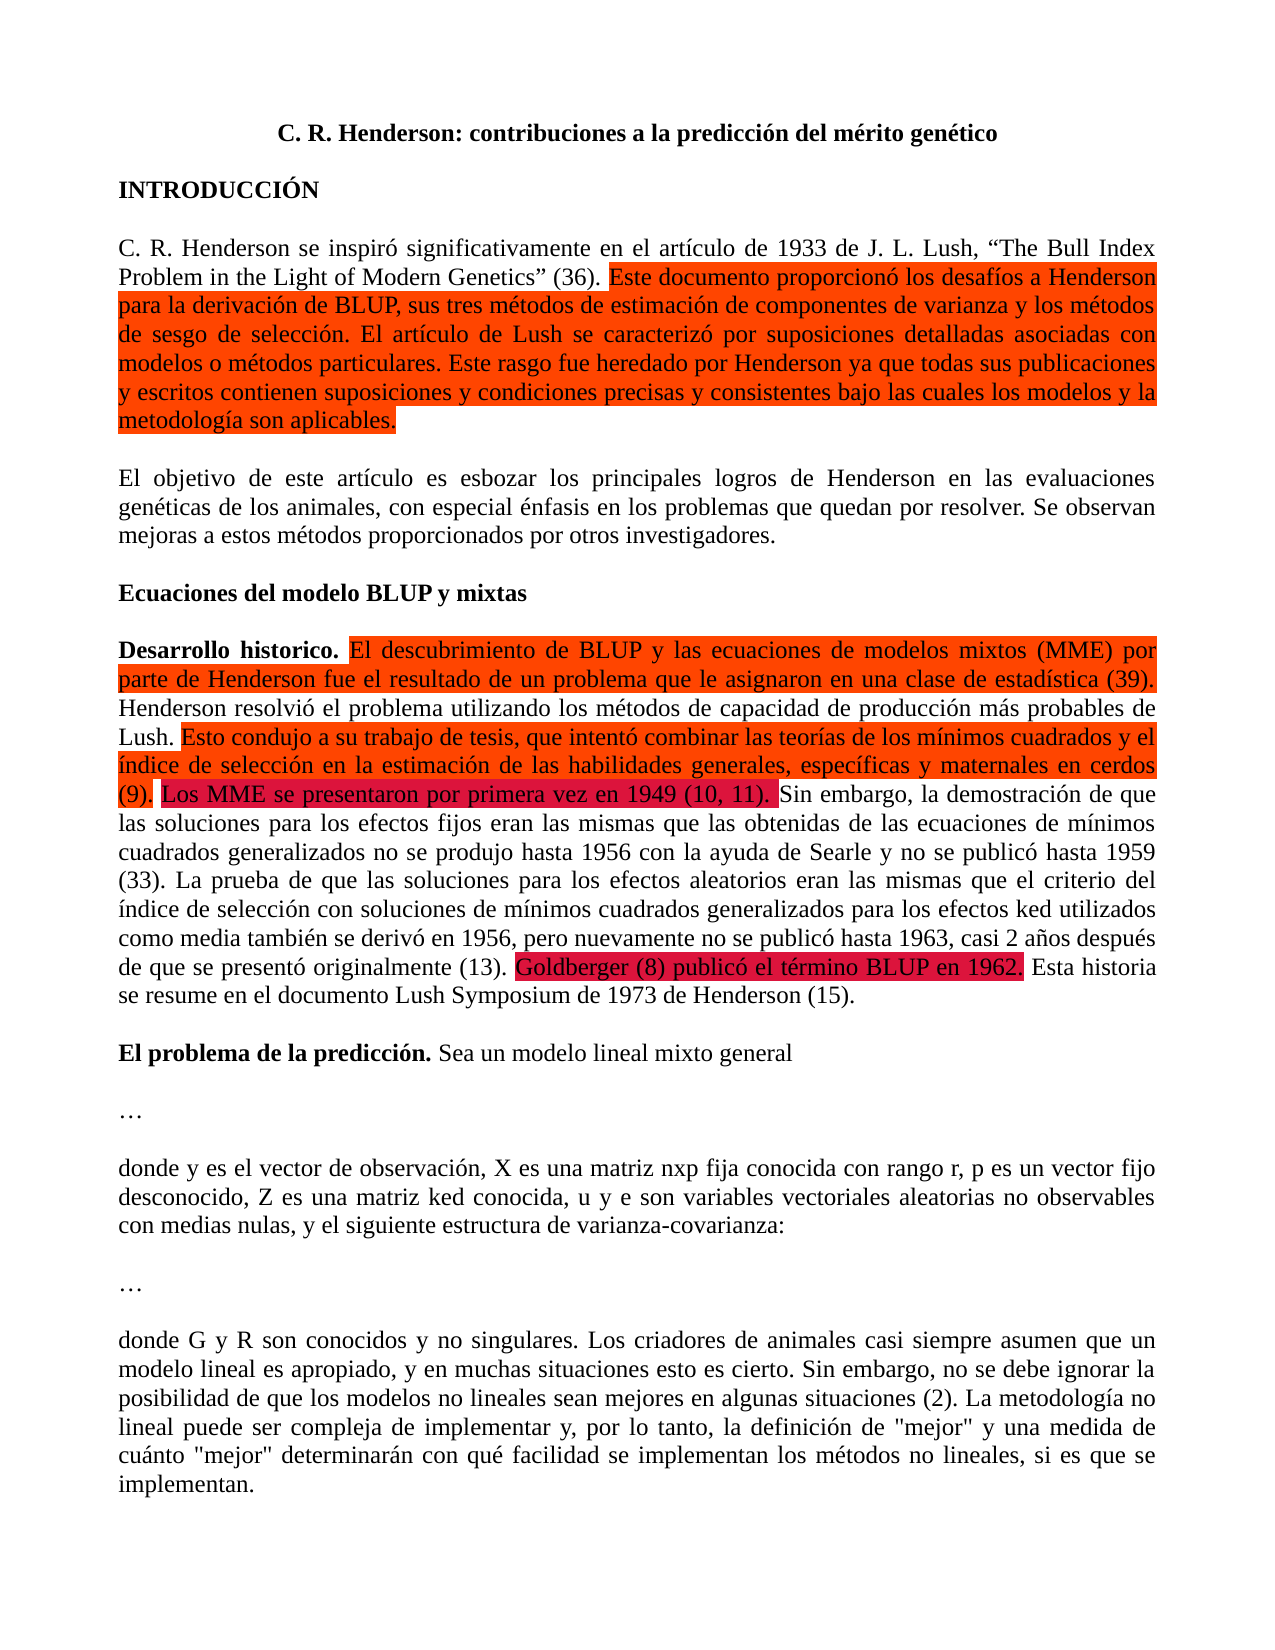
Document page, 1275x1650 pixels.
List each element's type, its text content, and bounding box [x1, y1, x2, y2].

text … [118, 1268, 1157, 1297]
text C. R. Henderson: contribuciones a la predicción del mérito genético [118, 118, 1157, 147]
text Desarrollo historico. El descubrimiento de BLUP y las ecuaciones de modelos mixtos (MME) por parte de Henderson fue el resultado de un problema que le asignaron en una clase de estadística (39). Henderson resolvió el problema utilizando los métodos de capacidad de producción más probables de Lush. Esto condujo a su trabajo de tesis, que intentó combinar las teorías de los mínimos cuadrados y el índice de selección en la estimación de las habilidades generales, específicas y maternales en cerdos (9). Los MME se presentaron por primera vez en 1949 (10, 11). Sin embargo, la demostración de que las soluciones para los efectos fijos eran las mismas que las obtenidas de las ecuaciones de mínimos cuadrados generalizados no se produjo hasta 1956 con la ayuda de Searle y no se publicó hasta 1959 (33). La prueba de que las soluciones para los efectos aleatorios eran las mismas que el criterio del índice de selección con soluciones de mínimos cuadrados generalizados para los efectos ked utilizados como media también se derivó en 1956, pero nuevamente no se publicó hasta 1963, casi 2 años después de que se presentó originalmente (13). Goldberger (8) publicó el término BLUP en 1962. Esta historia se resume en el documento Lush Symposium de 1973 de Henderson (15). [118, 636, 1157, 1009]
text El objetivo de este artículo es esbozar los principales logros de Henderson en las evaluaciones genéticas de los animales, con especial énfasis en los problemas que quedan por resolver. Se observan mejoras a estos métodos proporcionados por otros investigadores. [118, 463, 1157, 549]
text donde G y R son conocidos y no singulares. Los criadores de animales casi siempre asumen que un modelo lineal es apropiado, y en muchas situaciones esto es cierto. Sin embargo, no se debe ignorar la posibilidad de que los modelos no lineales sean mejores en algunas situaciones (2). La metodología no lineal puede ser compleja de implementar y, por lo tanto, la definición de "mejor" y una medida de cuánto "mejor" determinarán con qué facilidad se implementan los métodos no lineales, si es que se implementan. [118, 1326, 1157, 1498]
text C. R. Henderson se inspiró significativamente en el artículo de 1933 de J. L. Lush, “The Bull Index Problem in the Light of Modern Genetics” (36). Este documento proporcionó los desafíos a Henderson para la derivación de BLUP, sus tres métodos de estimación de componentes de varianza y los métodos de sesgo de selección. El artículo de Lush se caracterizó por suposiciones detalladas asociadas con modelos o métodos particulares. Este rasgo fue heredado por Henderson ya que todas sus publicaciones y escritos contienen suposiciones y condiciones precisas y consistentes bajo las cuales los modelos y la metodología son aplicables. [118, 233, 1157, 434]
text El problema de la predicción. Sea un modelo lineal mixto general [118, 1038, 1157, 1067]
text … [118, 1096, 1157, 1124]
text Ecuaciones del modelo BLUP y mixtas [118, 578, 1157, 607]
text donde y es el vector de observación, X es una matriz nxp fija conocida con rango r, p es un vector fijo desconocido, Z es una matriz ked conocida, u y e son variables vectoriales aleatorias no observables con medias nulas, y el siguiente estructura de varianza-covarianza: [118, 1153, 1157, 1239]
text INTRODUCCIÓN [118, 176, 1157, 204]
